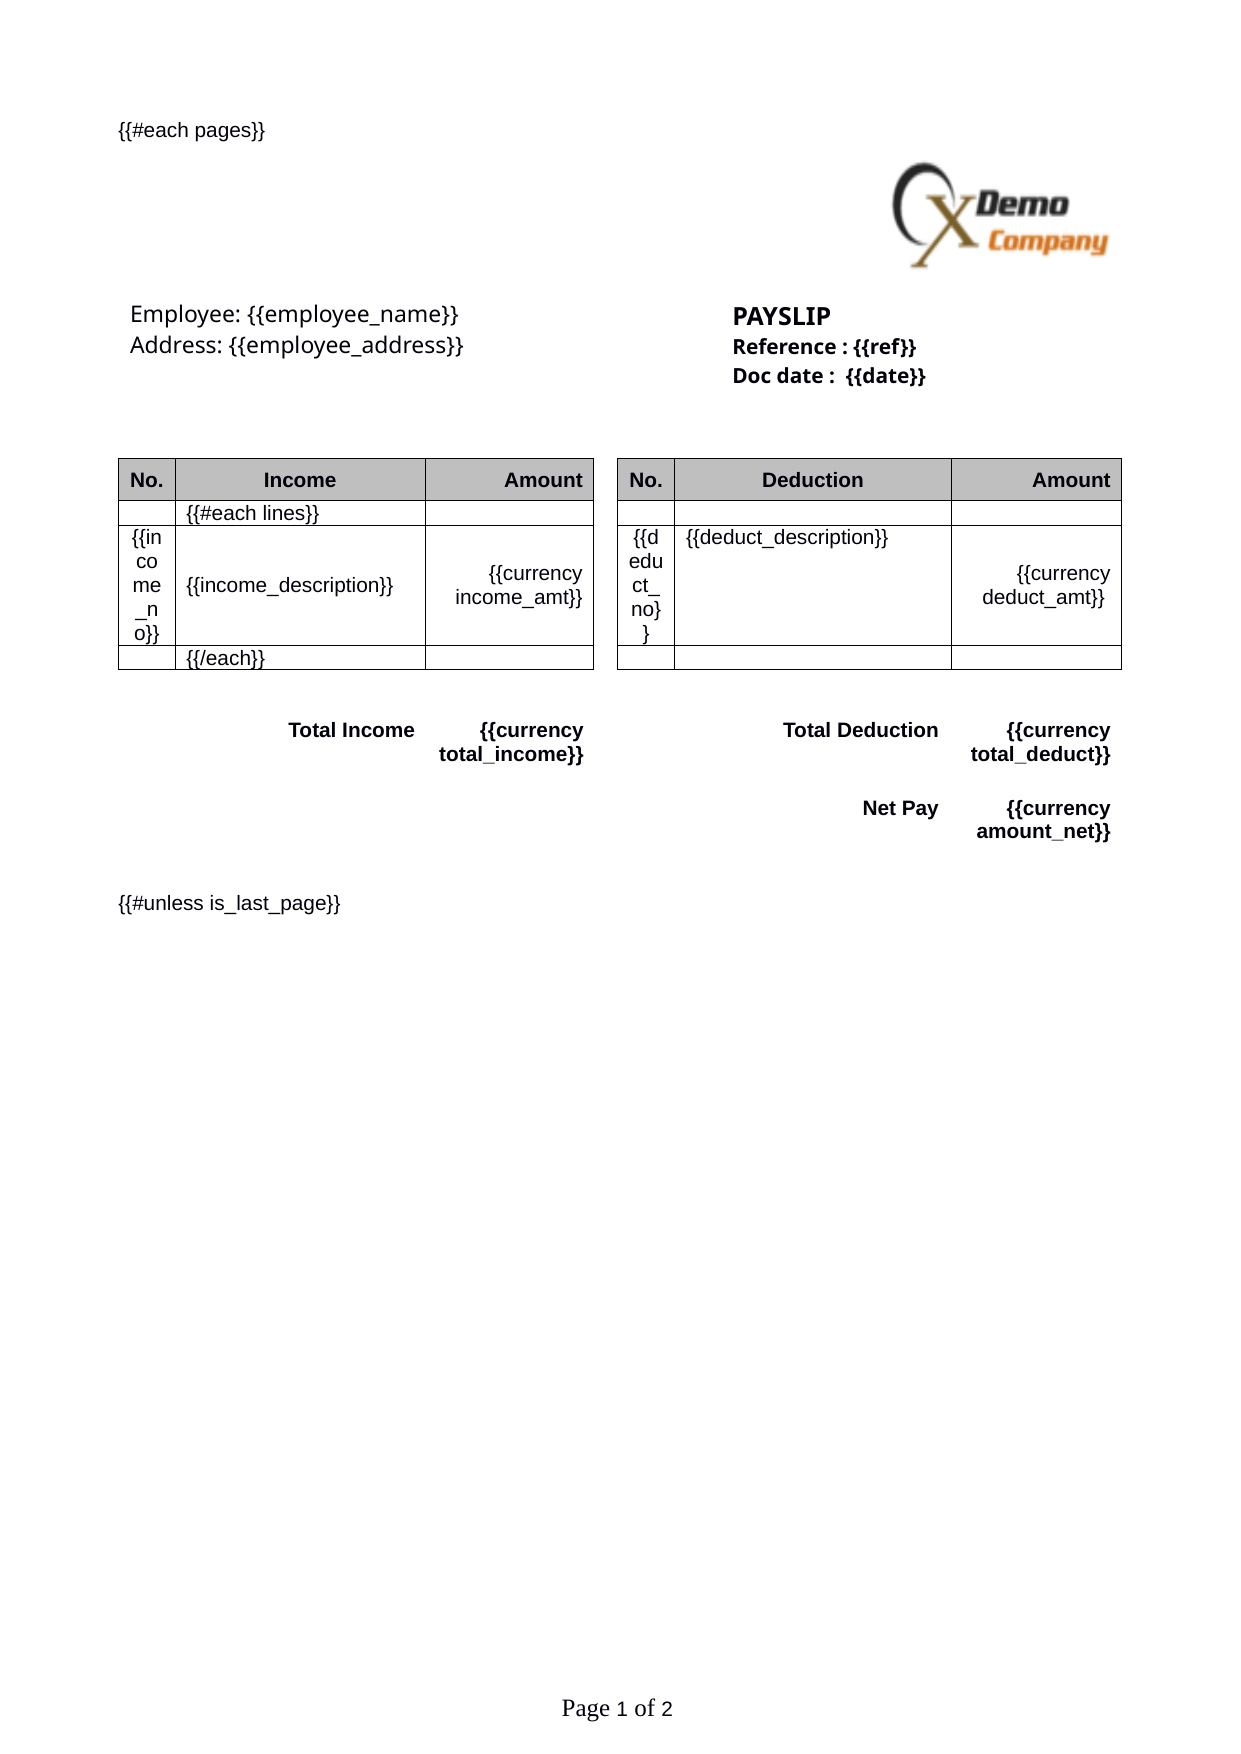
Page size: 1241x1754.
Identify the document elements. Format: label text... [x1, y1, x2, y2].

table_cell [119, 501, 175, 524]
table_cell [618, 501, 674, 524]
table_cell {{currency amount_net}} [950, 795, 1122, 843]
table_cell Net Pay [595, 795, 950, 843]
table_cell [675, 646, 951, 669]
text {{#unless is_last_page}} [118, 891, 1122, 915]
table_cell {{income_description}} [176, 526, 425, 645]
table_header [875, 155, 886, 274]
table_header Deduction [675, 459, 951, 500]
table_cell [594, 525, 617, 645]
table_cell [952, 501, 1121, 524]
table_cell {{/each}} [176, 646, 425, 669]
table_cell [426, 766, 595, 795]
table_cell [594, 645, 617, 669]
table_header {{currency total_deduct}} [950, 718, 1122, 766]
table_header Amount [426, 459, 593, 500]
table_cell [618, 646, 674, 669]
table_cell [595, 766, 950, 795]
table_header Amount [952, 459, 1121, 500]
table_cell {{currency income_amt}} [426, 526, 593, 645]
table_cell [119, 795, 426, 843]
table_cell [952, 646, 1121, 669]
table_header No. [618, 459, 674, 500]
table_cell {{deduct_description}} [675, 526, 951, 645]
table_cell {{currency deduct_amt}} [952, 526, 1121, 645]
table_cell [119, 646, 175, 669]
table_header [594, 458, 617, 500]
table_header Total Income [119, 718, 426, 766]
table_cell [675, 501, 951, 524]
table_header No. [119, 459, 175, 500]
table_header Employee: {{employee_name}} Address: {{employee_address}} [119, 298, 721, 434]
table_cell {{income_no}} [119, 526, 175, 645]
table_cell [426, 501, 593, 524]
table_header Income [176, 459, 425, 500]
table_cell [426, 795, 595, 843]
table_cell [426, 646, 593, 669]
table_header Total Deduction [595, 718, 950, 766]
table_cell {{deduct_no}} [618, 526, 674, 645]
table_cell [119, 766, 426, 795]
table_header {{currency total_income}} [426, 718, 595, 766]
table_cell [594, 500, 617, 524]
table_cell {{#each lines}} [176, 501, 425, 524]
text {{#each pages}} [118, 118, 1122, 142]
picture [886, 154, 1121, 275]
table_cell [950, 766, 1122, 795]
table_header PAYSLIP Reference : {{ref}} Doc date : {{date}} [721, 298, 1122, 434]
table_header [119, 155, 875, 274]
